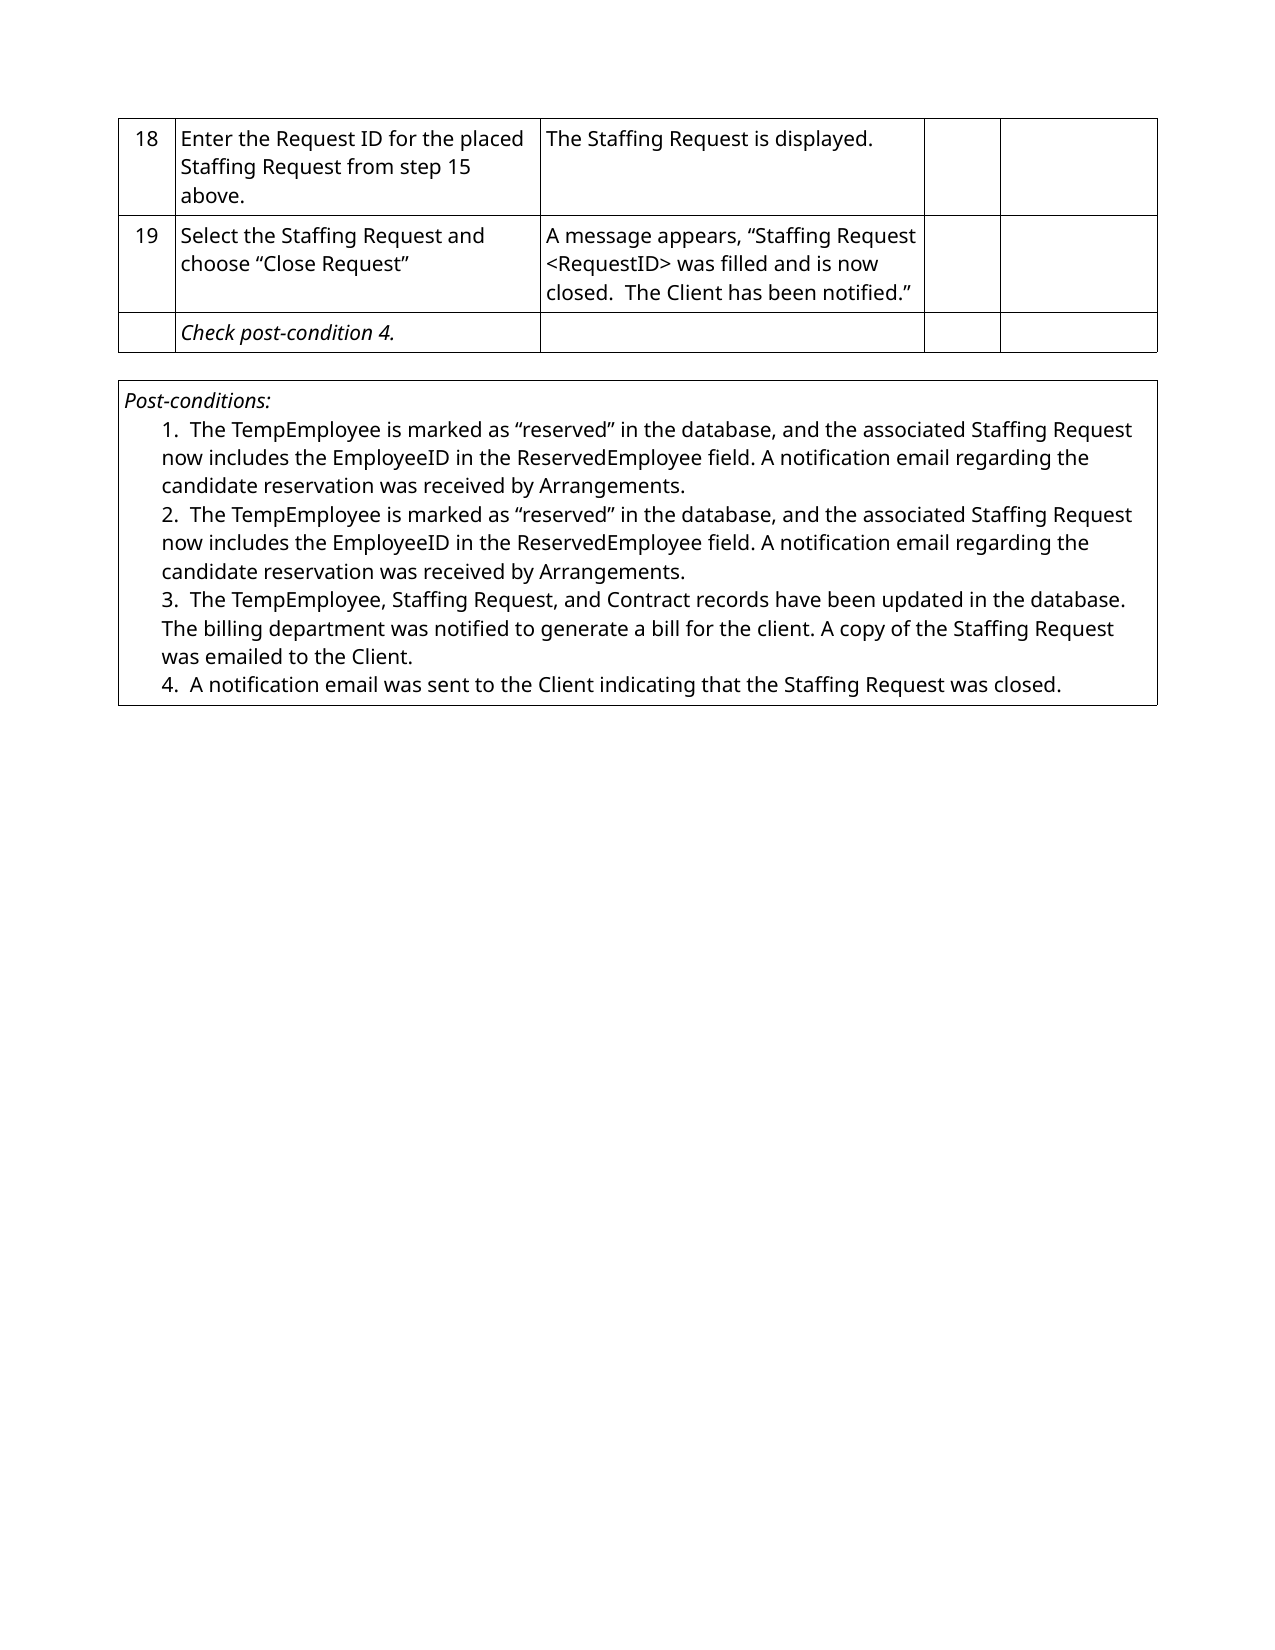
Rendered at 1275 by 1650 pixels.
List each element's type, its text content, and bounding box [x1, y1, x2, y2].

table_cell A message appears, “Staffing Request <RequestID> was filled and is now closed. The Client has been notified.” [541, 216, 924, 312]
table_cell Check post-condition 4. [176, 313, 540, 352]
table_cell Select the Staffing Request and choose “Close Request” [176, 216, 540, 312]
table_header Post-conditions: 1. The TempEmployee is marked as “reserved” in the database, and the associated Staffing Request now includes the EmployeeID in the ReservedEmployee field. A notification email regarding the candidate reservation was received by Arrangements. 2. The TempEmployee is marked as “reserved” in the database, and the associated Staffing Request now includes the EmployeeID in the ReservedEmployee field. A notification email regarding the candidate reservation was received by Arrangements. 3. The TempEmployee, Staffing Request, and Contract records have been updated in the database. The billing department was notified to generate a bill for the client. A copy of the Staffing Request was emailed to the Client. 4. A notification email was sent to the Client indicating that the Staffing Request was closed. [119, 381, 1157, 705]
table_cell Enter the Request ID for the placed Staffing Request from step 15 above. [176, 119, 540, 215]
table_cell [925, 119, 1000, 215]
table_cell [1001, 119, 1157, 215]
table_cell 18 [119, 119, 175, 215]
table_cell [1001, 216, 1157, 312]
table_cell [925, 216, 1000, 312]
table_cell 19 [119, 216, 175, 312]
table_cell [541, 313, 924, 352]
table_cell The Staffing Request is displayed. [541, 119, 924, 215]
table_cell [1001, 313, 1157, 352]
table_cell [925, 313, 1000, 352]
table_cell [119, 313, 175, 352]
